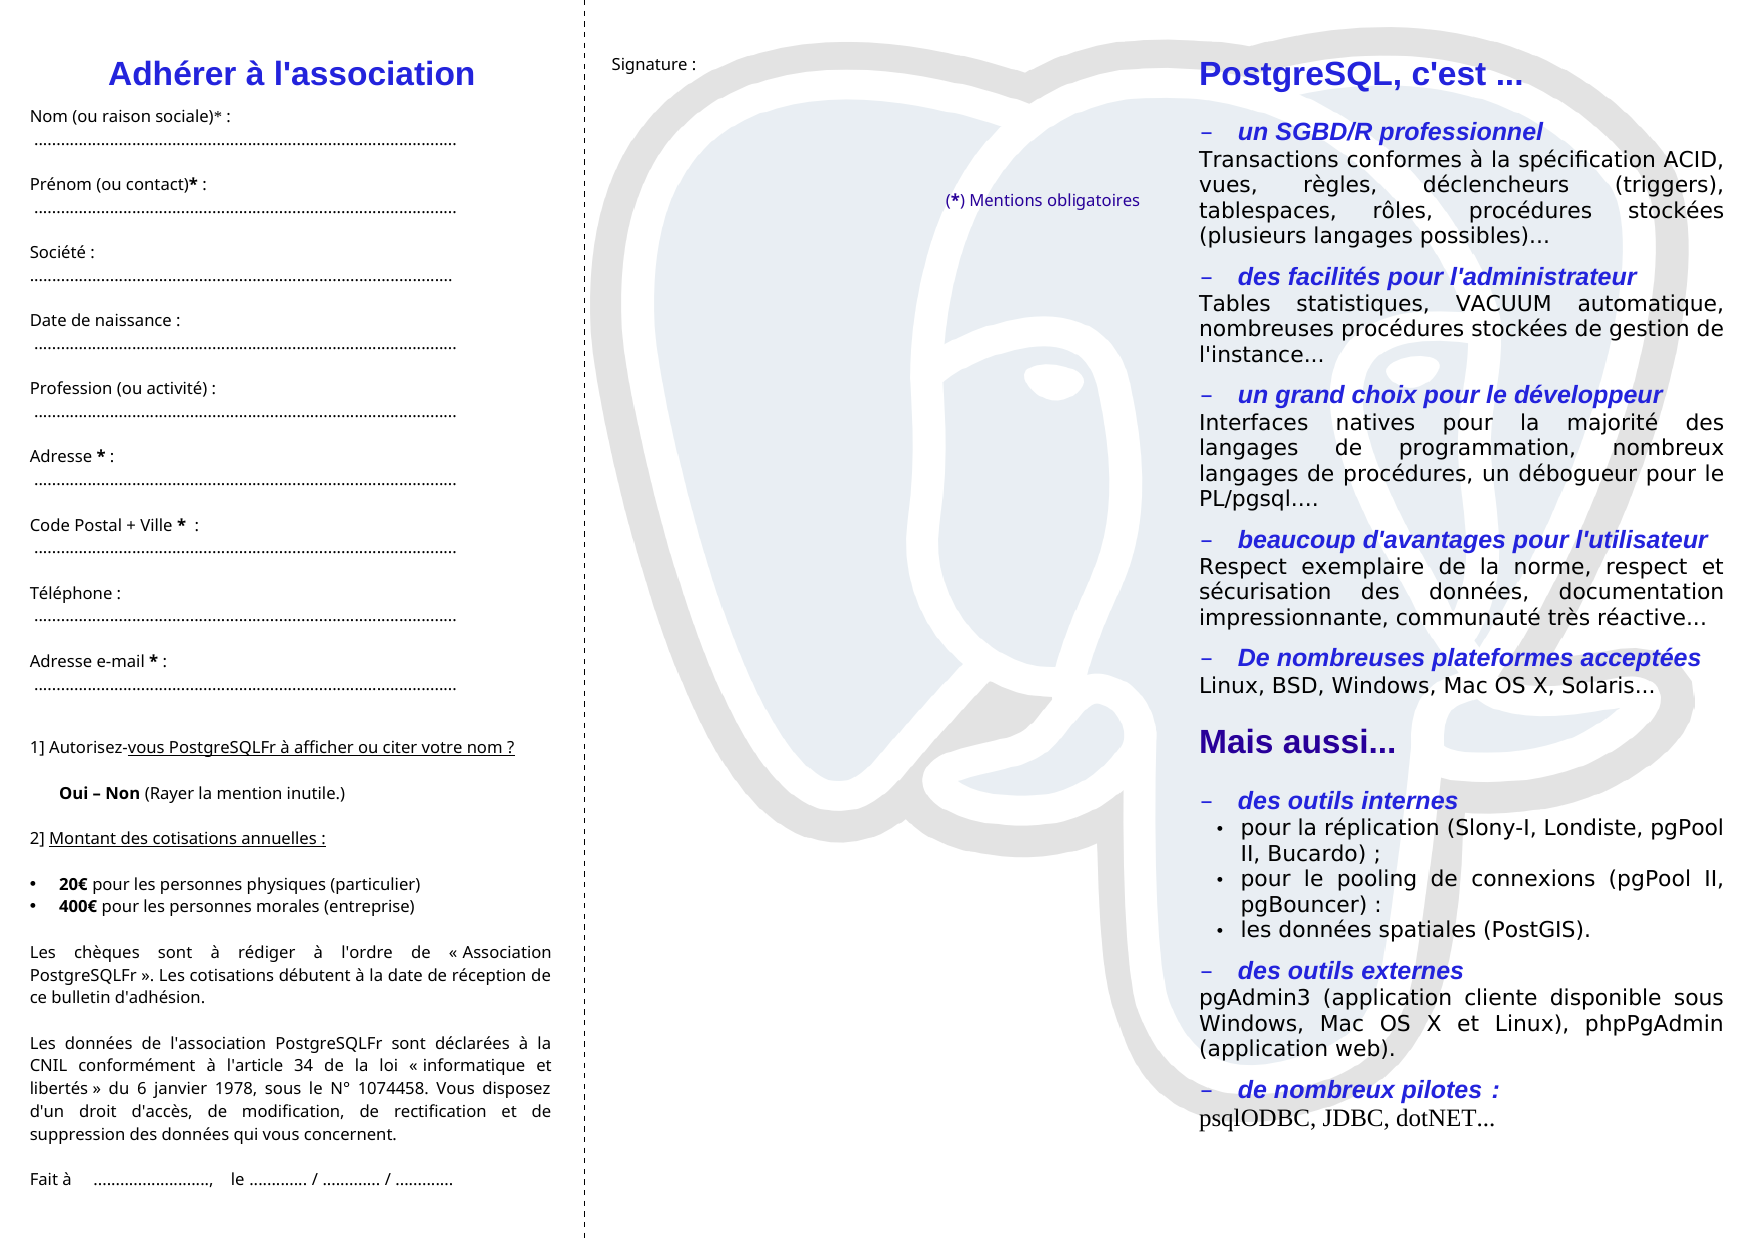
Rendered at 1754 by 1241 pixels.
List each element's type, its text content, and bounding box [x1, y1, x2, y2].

text Adresse e-mail * : [29, 649, 554, 672]
text Société : [29, 241, 554, 263]
text Code Postal + Ville * : [29, 513, 554, 536]
text Interfaces natives pour la majorité des langages de programmation, nombreux langages de procédures, un débogueur pour le PL/pgsql.... [1199, 410, 1724, 512]
text 2] Montant des cotisations annuelles : [29, 827, 552, 849]
text Respect exemplaire de la norme, respect et sécurisation des données, documentation impressionnante, communauté très réactive... [1200, 643, 1695, 673]
subtitle de nombreux pilotes : [1695, 1075, 1724, 1104]
subtitle Mais aussi... [1695, 723, 1724, 761]
text Les chèques sont à rédiger à l'ordre de « Association PostgreSQLFr ». Les cotisations débutent à la date de réception de ce bulletin d'adhésion. [29, 940, 552, 1008]
list les données spatiales (PostGIS). [1695, 917, 1724, 943]
subtitle beaucoup d'avantages pour l'utilisateur [1199, 525, 1724, 631]
subtitle De nombreuses plateformes acceptées [1199, 643, 1724, 698]
list pour la réplication (Slony-I, Londiste, pgPool II, Bucardo) ; [1695, 815, 1724, 866]
text Téléphone : [29, 581, 554, 604]
list 20€ pour les personnes physiques (particulier) [29, 872, 552, 895]
subtitle un SGBD/R professionnel [1200, 117, 1724, 147]
text ............................................................................................... [29, 536, 554, 559]
list Oui – Non (Rayer la mention inutile.) [29, 781, 552, 804]
text Date de naissance : [29, 309, 554, 332]
text ............................................................................................... [29, 468, 554, 491]
subtitle des outils internes [1695, 786, 1724, 815]
text Tables statistiques, VACUUM automatique, nombreuses procédures stockées de gestion de l'instance... [1199, 291, 1724, 367]
text Transactions conformes à la spécification ACID, vues, règles, déclencheurs (triggers), tablespaces, rôles, procédures stockées (plusieurs langages possibles)... [1199, 147, 1724, 249]
text ............................................................................................... [29, 195, 554, 218]
text 1] Autorisez-vous PostgreSQLFr à afficher ou citer votre nom ? [29, 736, 554, 759]
subtitle des outils externes [1695, 956, 1724, 985]
subtitle un grand choix pour le développeur [1200, 381, 1724, 410]
text ............................................................................................... [29, 332, 554, 354]
subtitle des facilités pour l'administrateur [1200, 262, 1724, 291]
list 400€ pour les personnes morales (entreprise) [29, 895, 552, 918]
text ............................................................................................... [29, 672, 554, 695]
subtitle PostgreSQL, c'est ... [1199, 54, 1724, 92]
text Adresse * : [29, 445, 554, 468]
subtitle Adhérer à l'association [29, 54, 554, 92]
text ............................................................................................... [29, 127, 554, 150]
text Nom (ou raison sociale)* : [29, 104, 554, 127]
text Fait à .........................., le ............. / ............. / ............. [29, 1167, 554, 1190]
text ............................................................................................... [29, 263, 554, 286]
text Prénom (ou contact)* : [29, 173, 554, 195]
text ............................................................................................... [29, 400, 554, 422]
list pour le pooling de connexions (pgPool II, pgBouncer) : [1695, 866, 1724, 917]
text ............................................................................................... [29, 604, 554, 627]
text Interfaces natives pour la majorité des langages de programmation, nombreux langages de procédures, un débogueur pour le PL/pgsql.... [1200, 525, 1695, 554]
text psqlODBC, JDBC, dotNET... [1199, 1104, 1724, 1132]
text pgAdmin3 (application cliente disponible sous Windows, Mac OS X et Linux), phpPgAdmin (application web). [1695, 985, 1724, 1062]
text Profession (ou activité) : [29, 377, 554, 400]
text Les données de l'association PostgreSQLFr sont déclarées à la CNIL conformément à l'article 34 de la loi « informatique et libertés » du 6 janvier 1978, sous le N° 1074458. Vous disposez d'un droit d'accès, de modification, de rectification et de suppression des données qui vous concernent. [29, 1031, 552, 1145]
